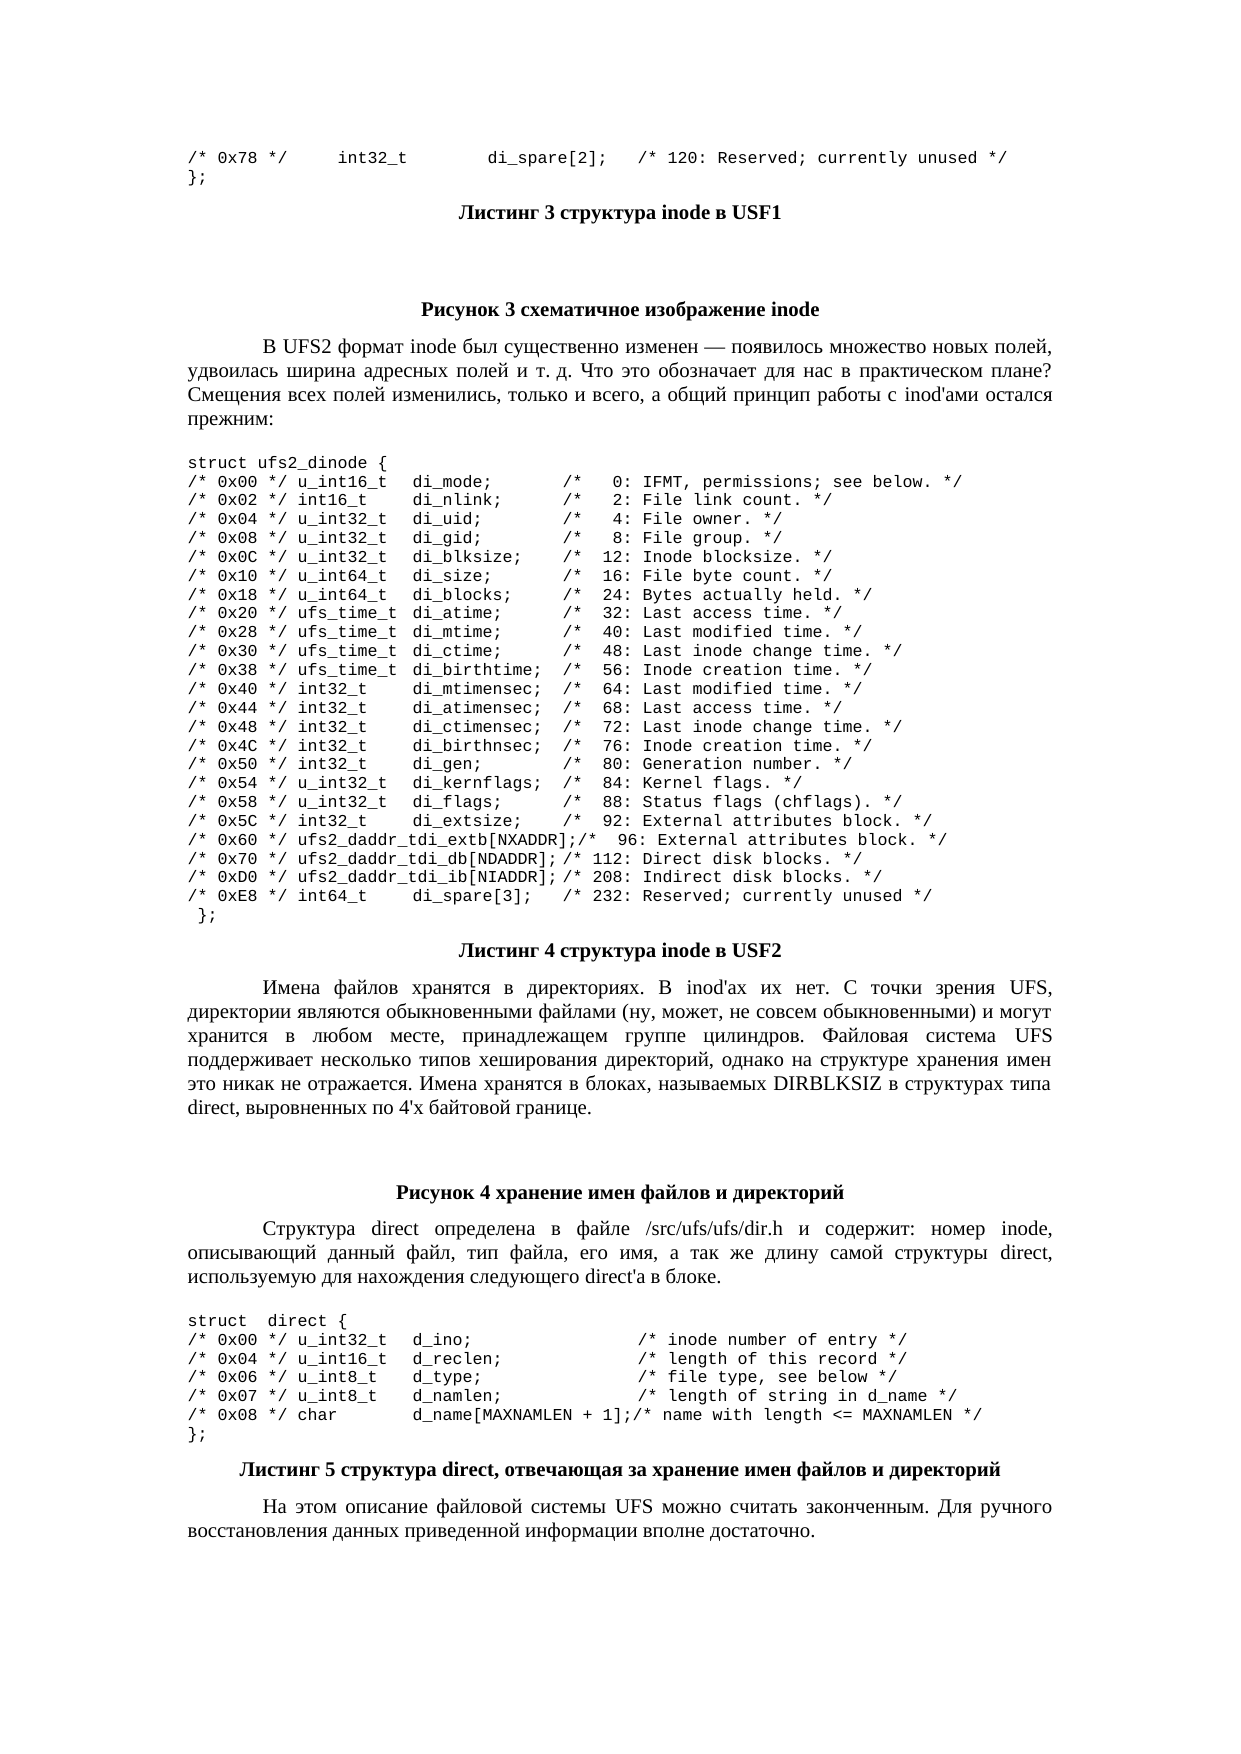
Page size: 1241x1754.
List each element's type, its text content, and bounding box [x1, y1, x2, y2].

text /* 0x28 */ ufs_time_t di_mtime; /* 40: Last modified time. */ [187, 624, 1053, 643]
text }; [187, 907, 1053, 926]
text Рисунок 3 схематичное изображение inode [187, 297, 1053, 321]
text На этом описание файловой системы UFS можно считать законченным. Для ручного восстановления данных приведенной информации вполне достаточно. [187, 1493, 1053, 1542]
text }; [187, 169, 1053, 188]
text /* 0x5C */ int32_t di_extsize; /* 92: External attributes block. */ [187, 812, 1053, 831]
text /* 0xE8 */ int64_t di_spare[3]; /* 232: Reserved; currently unused */ [187, 888, 1053, 907]
text /* 0x60 */ ufs2_daddr_tdi_extb[NXADDR];/* 96: External attributes block. */ [187, 831, 1053, 850]
text /* 0x48 */ int32_t di_ctimensec; /* 72: Last inode change time. */ [187, 718, 1053, 737]
text struct ufs2_dinode { [187, 454, 1053, 473]
text /* 0x44 */ int32_t di_atimensec; /* 68: Last access time. */ [187, 699, 1053, 718]
text /* 0x10 */ u_int64_t di_size; /* 16: File byte count. */ [187, 567, 1053, 586]
text /* 0x04 */ u_int16_t d_reclen; /* length of this record */ [187, 1350, 1053, 1369]
text Листинг 4 структура inode в USF2 [187, 938, 1053, 962]
text /* 0x02 */ int16_t di_nlink; /* 2: File link count. */ [187, 492, 1053, 511]
text /* 0x20 */ ufs_time_t di_atime; /* 32: Last access time. */ [187, 605, 1053, 624]
text /* 0x50 */ int32_t di_gen; /* 80: Generation number. */ [187, 756, 1053, 775]
text /* 0x08 */ char d_name[MAXNAMLEN + 1];/* name with length <= MAXNAMLEN */ [187, 1407, 1053, 1426]
text /* 0x04 */ u_int32_t di_uid; /* 4: File owner. */ [187, 511, 1053, 530]
text /* 0x4C */ int32_t di_birthnsec; /* 76: Inode creation time. */ [187, 737, 1053, 756]
text /* 0x54 */ u_int32_t di_kernflags; /* 84: Kernel flags. */ [187, 775, 1053, 794]
text /* 0xD0 */ ufs2_daddr_tdi_ib[NIADDR]; /* 208: Indirect disk blocks. */ [187, 869, 1053, 888]
text В UFS2 формат inode был существенно изменен — появилось множество новых полей, удвоилась ширина адресных полей и т. д. Что это обозначает для нас в практическом плане? Смещения всех полей изменились, только и всего, а общий принцип работы с inod'ами остался прежним: [187, 334, 1053, 430]
text /* 0x30 */ ufs_time_t di_ctime; /* 48: Last inode change time. */ [187, 643, 1053, 662]
text Рисунок 4 хранение имен файлов и директорий [187, 1180, 1053, 1204]
text /* 0x40 */ int32_t di_mtimensec; /* 64: Last modified time. */ [187, 681, 1053, 699]
text /* 0x70 */ ufs2_daddr_tdi_db[NDADDR]; /* 112: Direct disk blocks. */ [187, 850, 1053, 869]
text /* 0x0C */ u_int32_t di_blksize; /* 12: Inode blocksize. */ [187, 548, 1053, 567]
text /* 0x00 */ u_int16_t di_mode; /* 0: IFMT, permissions; see below. */ [187, 473, 1053, 492]
text /* 0x38 */ ufs_time_t di_birthtime; /* 56: Inode creation time. */ [187, 662, 1053, 681]
text Листинг 5 структура direct, отвечающая за хранение имен файлов и директорий [187, 1457, 1053, 1481]
text /* 0x06 */ u_int8_t d_type; /* file type, see below */ [187, 1369, 1053, 1388]
text /* 0x18 */ u_int64_t di_blocks; /* 24: Bytes actually held. */ [187, 586, 1053, 605]
text /* 0x78 */ int32_t di_spare[2]; /* 120: Reserved; currently unused */ [187, 150, 1053, 169]
text /* 0x00 */ u_int32_t d_ino; /* inode number of entry */ [187, 1331, 1053, 1350]
text /* 0x58 */ u_int32_t di_flags; /* 88: Status flags (chflags). */ [187, 794, 1053, 812]
text }; [187, 1426, 1053, 1444]
text Структура direct определена в файле /src/ufs/ufs/dir.h и содержит: номер inode, описывающий данный файл, тип файла, его имя, а так же длину самой структуры direct, используемую для нахождения следующего direct'а в блоке. [187, 1216, 1053, 1288]
text Имена файлов хранятся в директориях. В inod'ах их нет. С точки зрения UFS, директории являются обыкновенными файлами (ну, может, не совсем обыкновенными) и могут хранится в любом месте, принадлежащем группе цилиндров. Файловая система UFS поддерживает несколько типов хеширования директорий, однако на структуре хранения имен это никак не отражается. Имена хранятся в блоках, называемых DIRBLKSIZ в структурах типа direct, выровненных по 4'х байтовой границе. [187, 975, 1053, 1119]
text /* 0x08 */ u_int32_t di_gid; /* 8: File group. */ [187, 530, 1053, 548]
text Листинг 3 структура inode в USF1 [187, 200, 1053, 224]
text struct direct { [187, 1312, 1053, 1331]
text /* 0x07 */ u_int8_t d_namlen; /* length of string in d_name */ [187, 1388, 1053, 1407]
